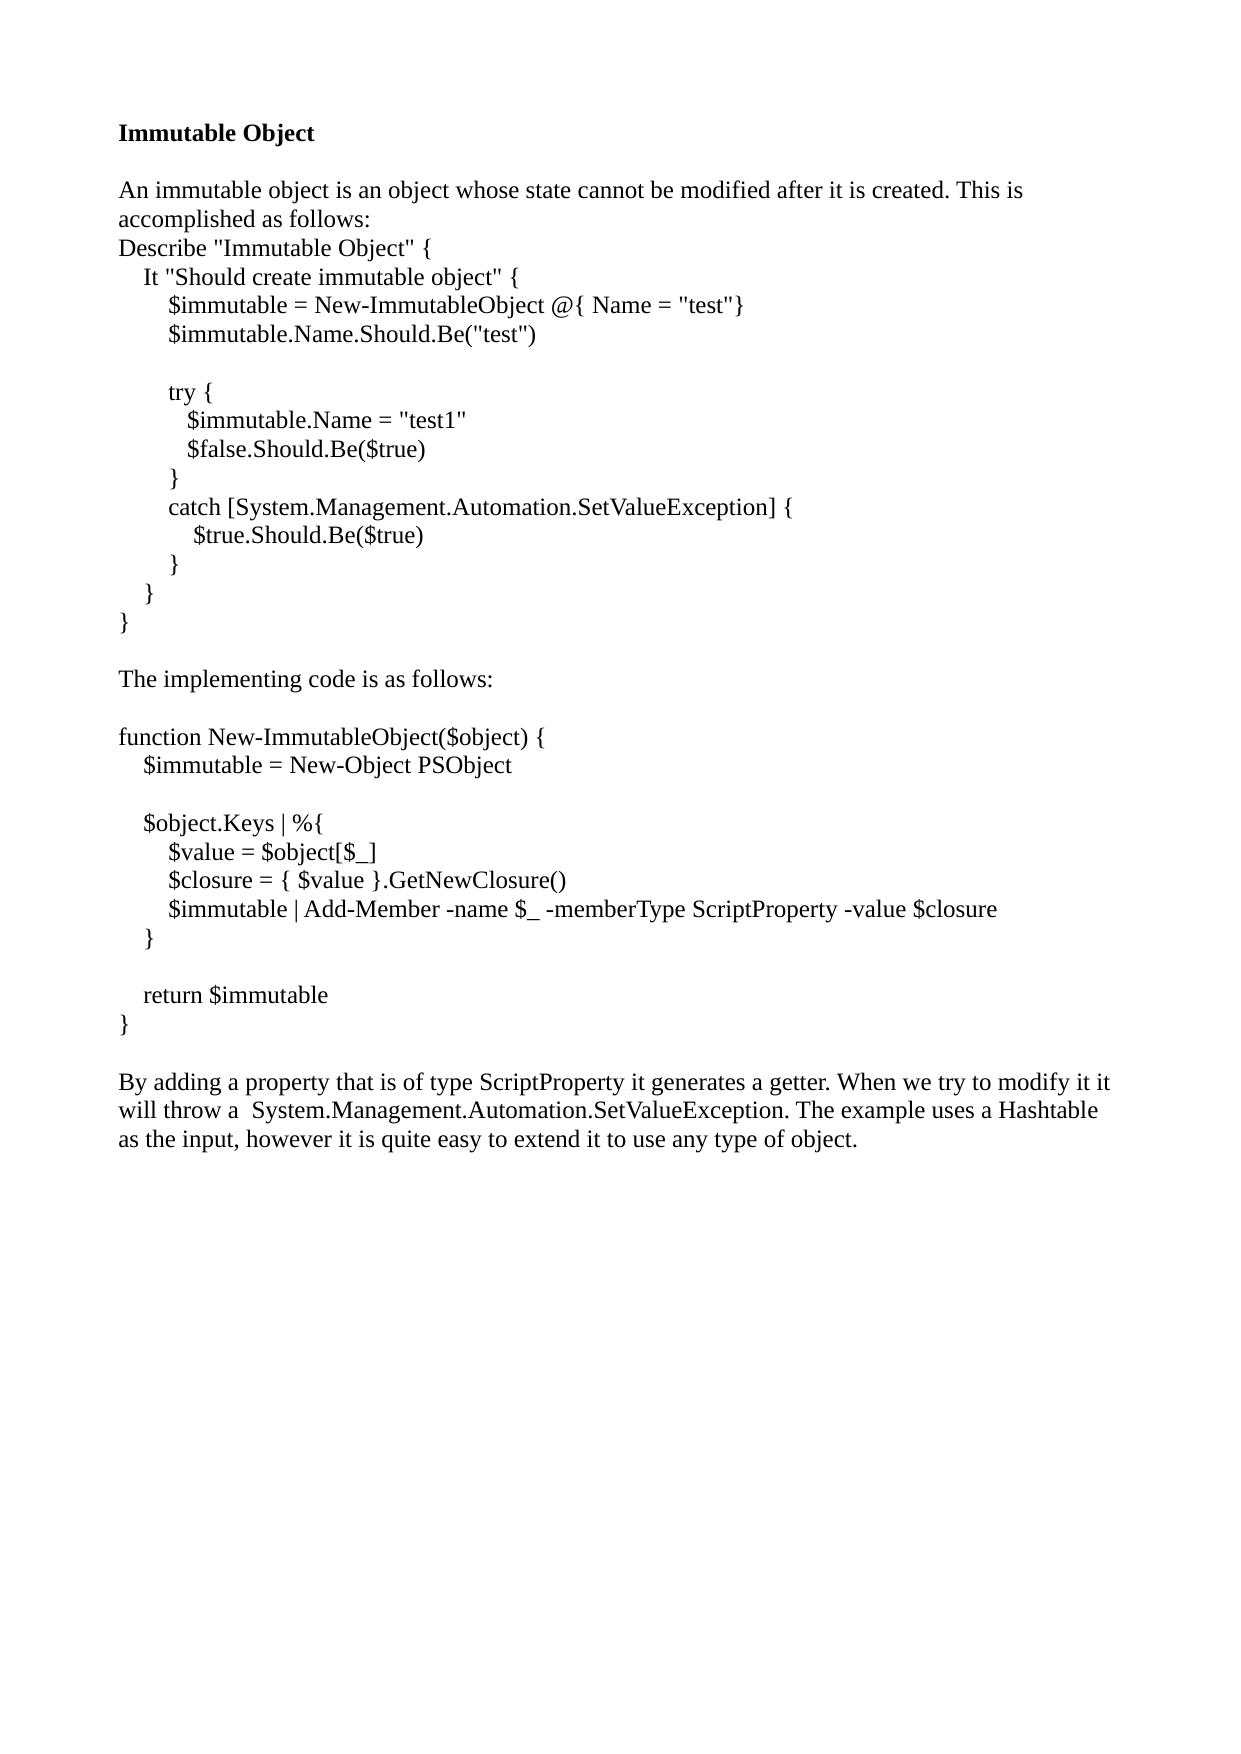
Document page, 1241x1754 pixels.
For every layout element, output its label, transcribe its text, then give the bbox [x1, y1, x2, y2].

text $value = $object[$_] [118, 837, 1122, 866]
text $immutable.Name = "test1" [118, 406, 1122, 434]
text function New-ImmutableObject($object) { [118, 722, 1122, 751]
text An immutable object is an object whose state cannot be modified after it is created. This is accomplished as follows: [118, 176, 1122, 233]
text } [118, 549, 1122, 578]
text Describe "Immutable Object" { [118, 233, 1122, 262]
text It "Should create immutable object" { [118, 262, 1122, 291]
text $immutable.Name.Should.Be("test") [118, 319, 1122, 348]
text $object.Keys | %{ [118, 808, 1122, 837]
text $true.Should.Be($true) [118, 521, 1122, 549]
text Immutable Object [118, 118, 1122, 147]
text } [118, 1009, 1122, 1038]
text $immutable = New-Object PSObject [118, 751, 1122, 779]
text $immutable | Add-Member -name $_ -memberType ScriptProperty -value $closure [118, 894, 1122, 923]
text } [118, 578, 1122, 607]
text $false.Should.Be($true) [118, 434, 1122, 463]
text } [118, 463, 1122, 492]
text } [118, 607, 1122, 636]
text $immutable = New-ImmutableObject @{ Name = "test"} [118, 291, 1122, 319]
text catch [System.Management.Automation.SetValueException] { [118, 492, 1122, 521]
text } [118, 923, 1122, 952]
text By adding a property that is of type ScriptProperty it generates a getter. When we try to modify it it will throw a System.Management.Automation.SetValueException. The example uses a Hashtable as the input, however it is quite easy to extend it to use any type of object. [118, 1067, 1122, 1153]
text try { [118, 377, 1122, 406]
text $closure = { $value }.GetNewClosure() [118, 866, 1122, 894]
text return $immutable [118, 981, 1122, 1009]
text The implementing code is as follows: [118, 664, 1122, 693]
